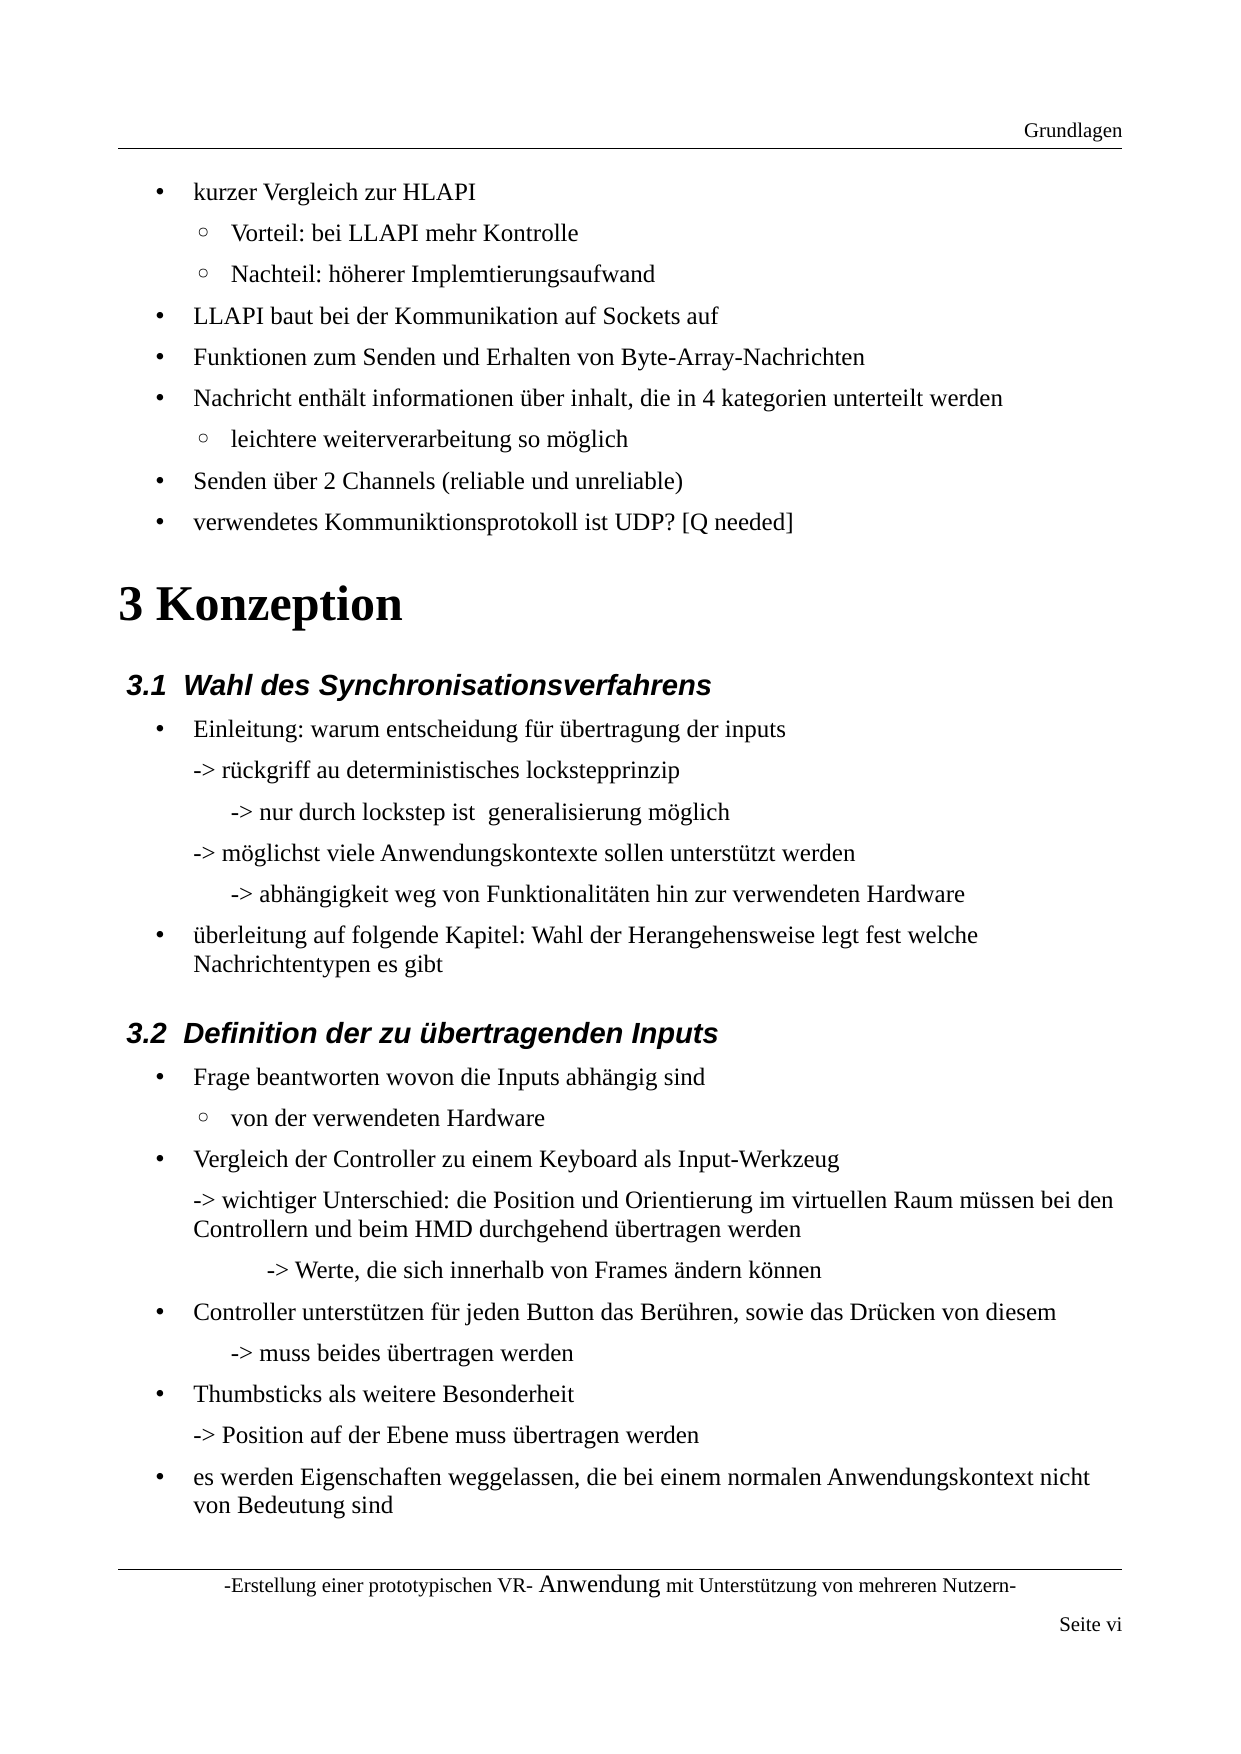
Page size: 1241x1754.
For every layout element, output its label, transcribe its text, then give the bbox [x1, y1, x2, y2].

list Frage beantworten wovon die Inputs abhängig sind [156, 1062, 1122, 1090]
list verwendetes Kommuniktionsprotokoll ist UDP? [Q needed] [156, 507, 1122, 536]
list Vergleich der Controller zu einem Keyboard als Input-Werkzeug [156, 1144, 1122, 1173]
list -> möglichst viele Anwendungskontexte sollen unterstützt werden [156, 838, 1122, 867]
subtitle Definition der zu übertragenden Inputs [118, 1016, 1122, 1049]
list Nachricht enthält informationen über inhalt, die in 4 kategorien unterteilt werden [156, 383, 1122, 412]
list -> Position auf der Ebene muss übertragen werden [156, 1420, 1122, 1449]
list leichtere weiterverarbeitung so möglich [193, 424, 1122, 453]
list -> wichtiger Unterschied: die Position und Orientierung im virtuellen Raum müssen bei den Controllern und beim HMD durchgehend übertragen werden [156, 1185, 1122, 1243]
list es werden Eigenschaften weggelassen, die bei einem normalen Anwendungskontext nicht von Bedeutung sind [156, 1462, 1122, 1519]
list -> abhängigkeit weg von Funktionalitäten hin zur verwendeten Hardware [193, 879, 1122, 908]
list -> muss beides übertragen werden [193, 1338, 1122, 1367]
list -> Werte, die sich innerhalb von Frames ändern können [156, 1255, 1122, 1284]
list Senden über 2 Channels (reliable und unreliable) [156, 466, 1122, 494]
list überleitung auf folgende Kapitel: Wahl der Herangehensweise legt fest welche Nachrichtentypen es gibt [156, 921, 1122, 978]
list LLAPI baut bei der Kommunikation auf Sockets auf [156, 301, 1122, 329]
list Funktionen zum Senden und Erhalten von Byte-Array-Nachrichten [156, 342, 1122, 371]
list Nachteil: höherer Implemtierungsaufwand [193, 259, 1122, 288]
list von der verwendeten Hardware [193, 1103, 1122, 1132]
list Controller unterstützen für jeden Button das Berühren, sowie das Drücken von diesem [156, 1297, 1122, 1325]
list Einleitung: warum entscheidung für übertragung der inputs [156, 714, 1122, 743]
list Thumbsticks als weitere Besonderheit [156, 1379, 1122, 1408]
list -> rückgriff au deterministisches lockstepprinzip [156, 756, 1122, 784]
subtitle Konzeption [118, 573, 1122, 631]
list kurzer Vergleich zur HLAPI [156, 177, 1122, 206]
subtitle Wahl des Synchronisationsverfahrens [118, 668, 1122, 702]
list -> nur durch lockstep ist generalisierung möglich [193, 797, 1122, 826]
list Vorteil: bei LLAPI mehr Kontrolle [193, 218, 1122, 247]
